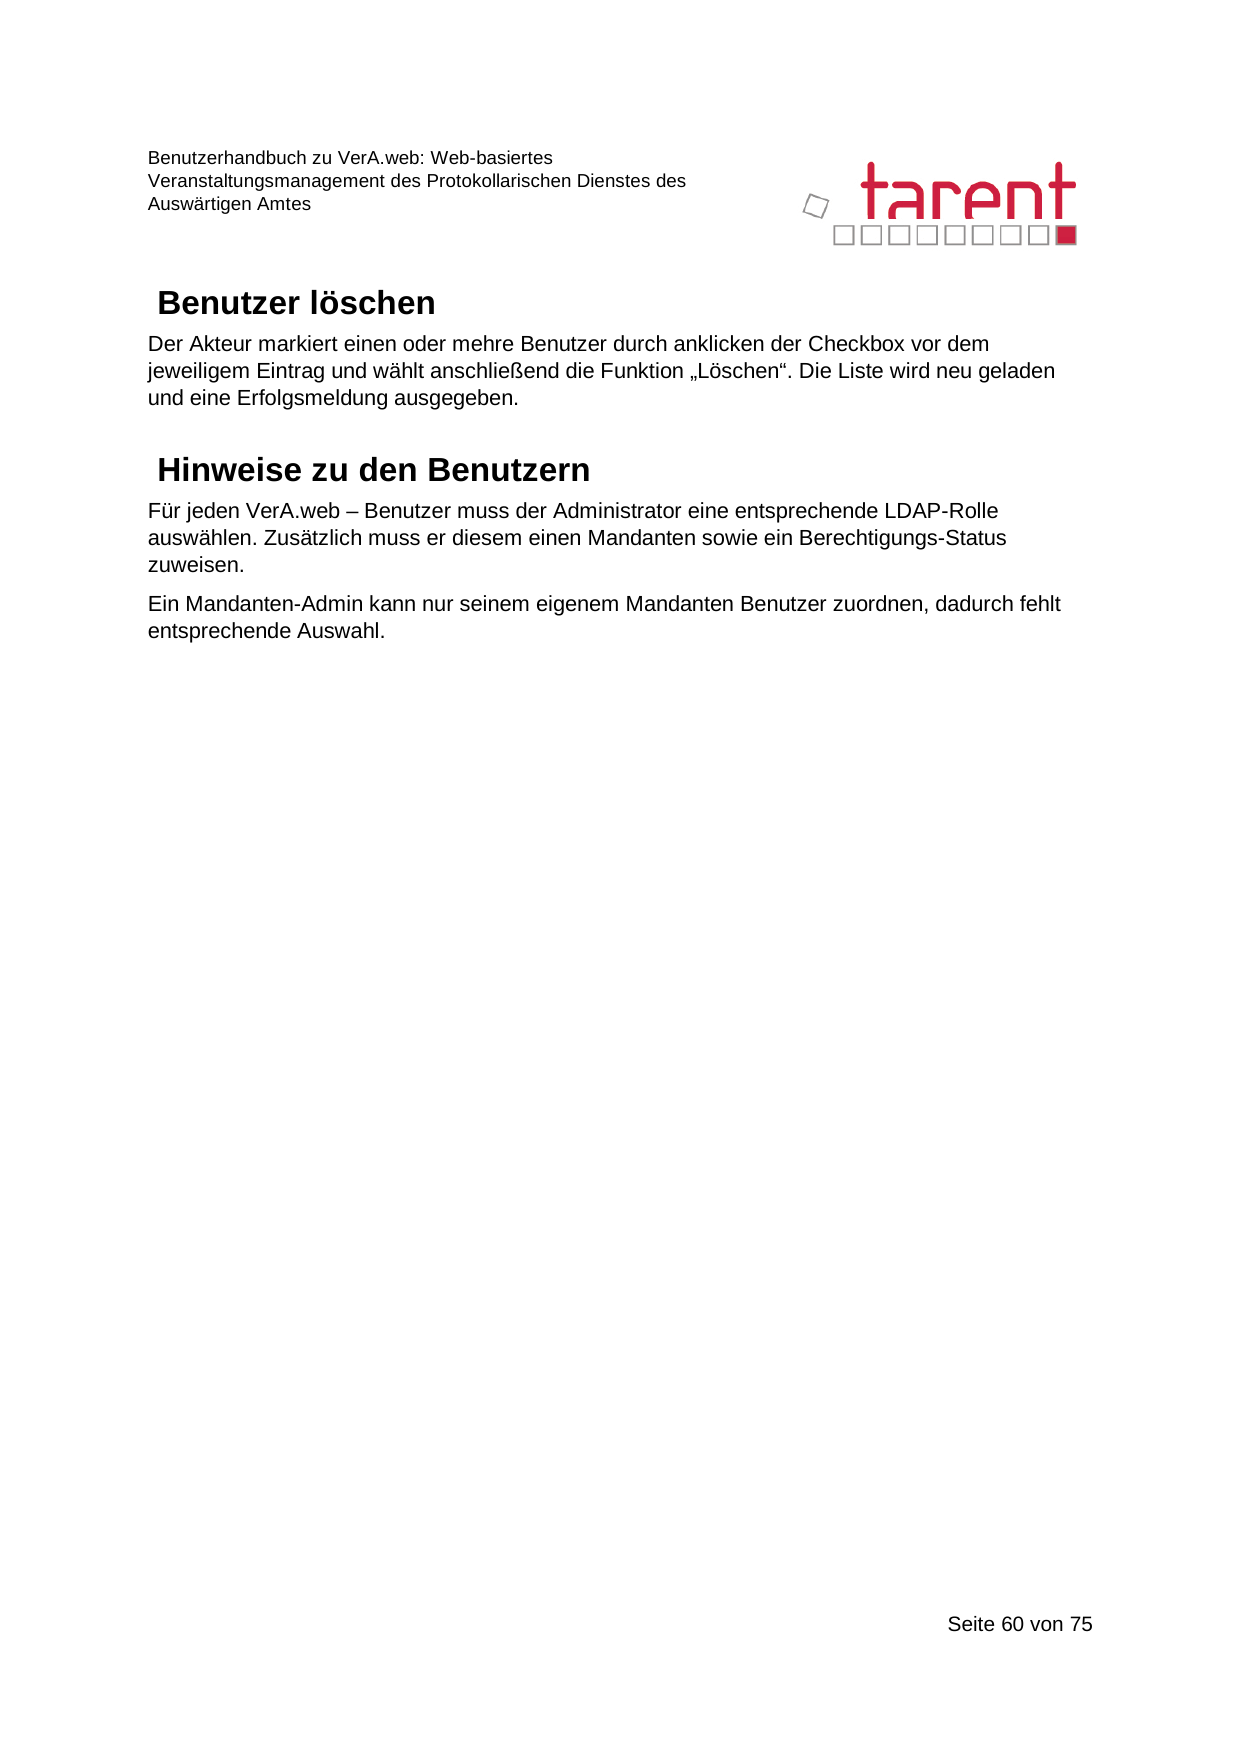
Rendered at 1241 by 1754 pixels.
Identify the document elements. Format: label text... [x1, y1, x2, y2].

text Für jeden VerA.web – Benutzer muss der Administrator eine entsprechende LDAP-Rolle auswählen. Zusätzlich muss er diesem einen Mandanten sowie ein Berechtigungs-Status zuweisen. [148, 498, 1092, 576]
text Der Akteur markiert einen oder mehre Benutzer durch anklicken der Checkbox vor dem jeweiligem Eintrag und wählt anschließend die Funktion „Löschen“. Die Liste wird neu geladen und eine Erfolgsmeldung ausgegeben. [148, 331, 1092, 409]
subtitle Benutzer löschen [148, 284, 1092, 321]
subtitle Hinweise zu den Benutzern [148, 451, 1092, 488]
picture [790, 151, 1091, 255]
text Ein Mandanten-Admin kann nur seinem eigenem Mandanten Benutzer zuordnen, dadurch fehlt entsprechende Auswahl. [148, 591, 1092, 643]
